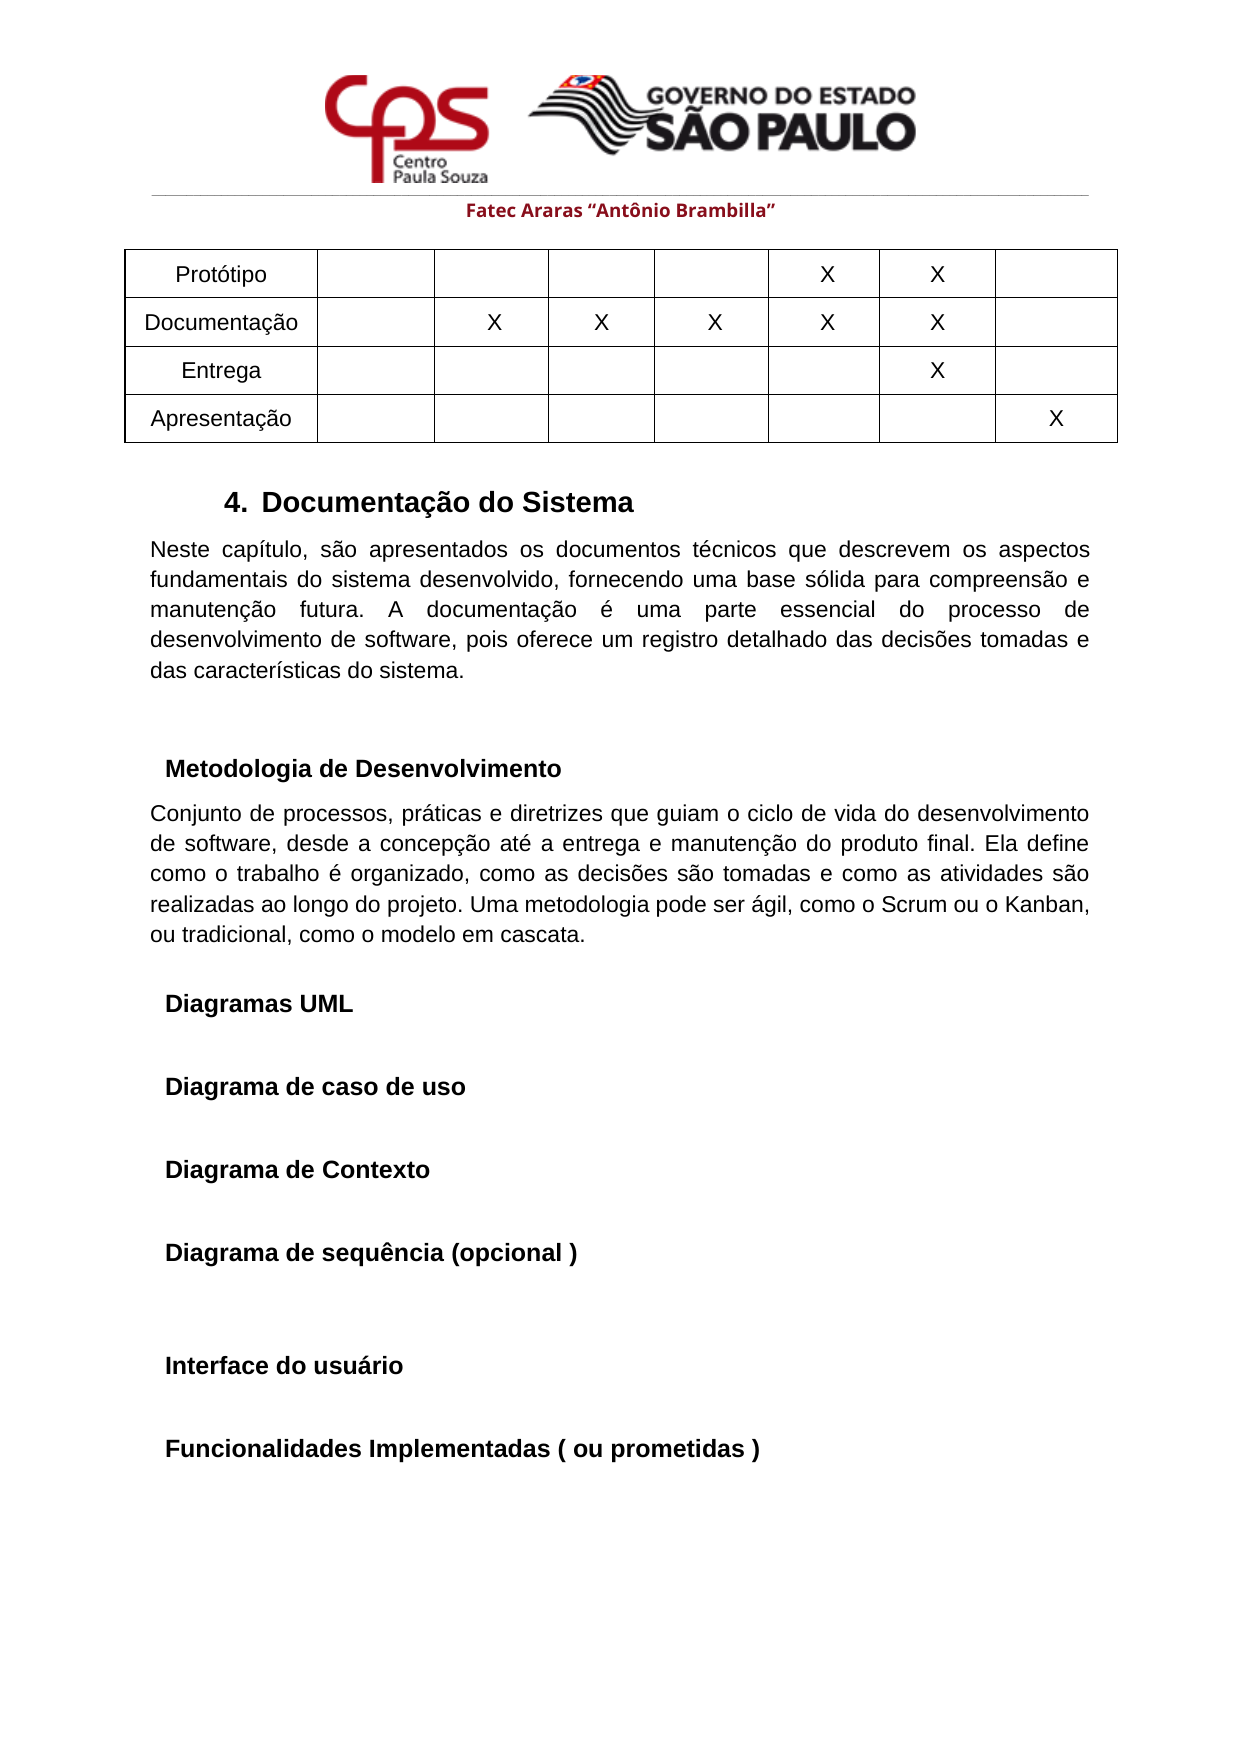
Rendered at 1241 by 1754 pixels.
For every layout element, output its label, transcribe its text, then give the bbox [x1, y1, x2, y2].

text Neste capítulo, são apresentados os documentos técnicos que descrevem os aspectos fundamentais do sistema desenvolvido, fornecendo uma base sólida para compreensão e manutenção futura. A documentação é uma parte essencial do processo de desenvolvimento de software, pois oferece um registro detalhado das decisões tomadas e das características do sistema. [150, 536, 1091, 683]
table_cell [996, 250, 1117, 297]
table_cell [549, 250, 654, 297]
table_cell Documentação [126, 298, 317, 346]
table_cell X [655, 298, 768, 346]
table_cell X [769, 298, 879, 346]
table_cell X [769, 250, 879, 297]
subtitle Interface do usuário [165, 1351, 1091, 1379]
subtitle Diagrama de caso de uso [165, 1072, 1091, 1100]
subtitle Documentação do Sistema [224, 485, 1091, 518]
table_cell X [435, 298, 548, 346]
table_cell Entrega [126, 347, 317, 394]
table_cell [435, 250, 548, 297]
table_cell [996, 298, 1117, 346]
subtitle Diagramas UML [165, 988, 1091, 1017]
subtitle Funcionalidades Implementadas ( ou prometidas ) [165, 1434, 1091, 1463]
table_cell [435, 395, 548, 442]
table_cell Protótipo [126, 250, 317, 297]
table_cell [318, 347, 434, 394]
table_cell X [880, 347, 995, 394]
table_cell X [880, 298, 995, 346]
table_cell [549, 347, 654, 394]
table_cell X [880, 250, 995, 297]
subtitle Metodologia de Desenvolvimento [165, 754, 1091, 783]
table_cell [655, 395, 768, 442]
table_cell [880, 395, 995, 442]
subtitle Diagrama de Contexto [165, 1154, 1091, 1183]
table_cell [769, 347, 879, 394]
table_cell [549, 395, 654, 442]
text Conjunto de processos, práticas e diretrizes que guiam o ciclo de vida do desenvolvimento de software, desde a concepção até a entrega e manutenção do produto final. Ela define como o trabalho é organizado, como as decisões são tomadas e como as atividades são realizadas ao longo do projeto. Uma metodologia pode ser ágil, como o Scrum ou o Kanban, ou tradicional, como o modelo em cascata. [150, 800, 1091, 947]
table_cell X [549, 298, 654, 346]
table_cell [318, 395, 434, 442]
table_cell [435, 347, 548, 394]
table_cell [996, 347, 1117, 394]
table_cell [655, 250, 768, 297]
table_cell [655, 347, 768, 394]
table_cell Apresentação [126, 395, 317, 442]
subtitle Diagrama de sequência (opcional ) [165, 1238, 1091, 1266]
table_cell [318, 298, 434, 346]
table_cell [318, 250, 434, 297]
table_cell X [996, 395, 1117, 442]
table_cell [769, 395, 879, 442]
